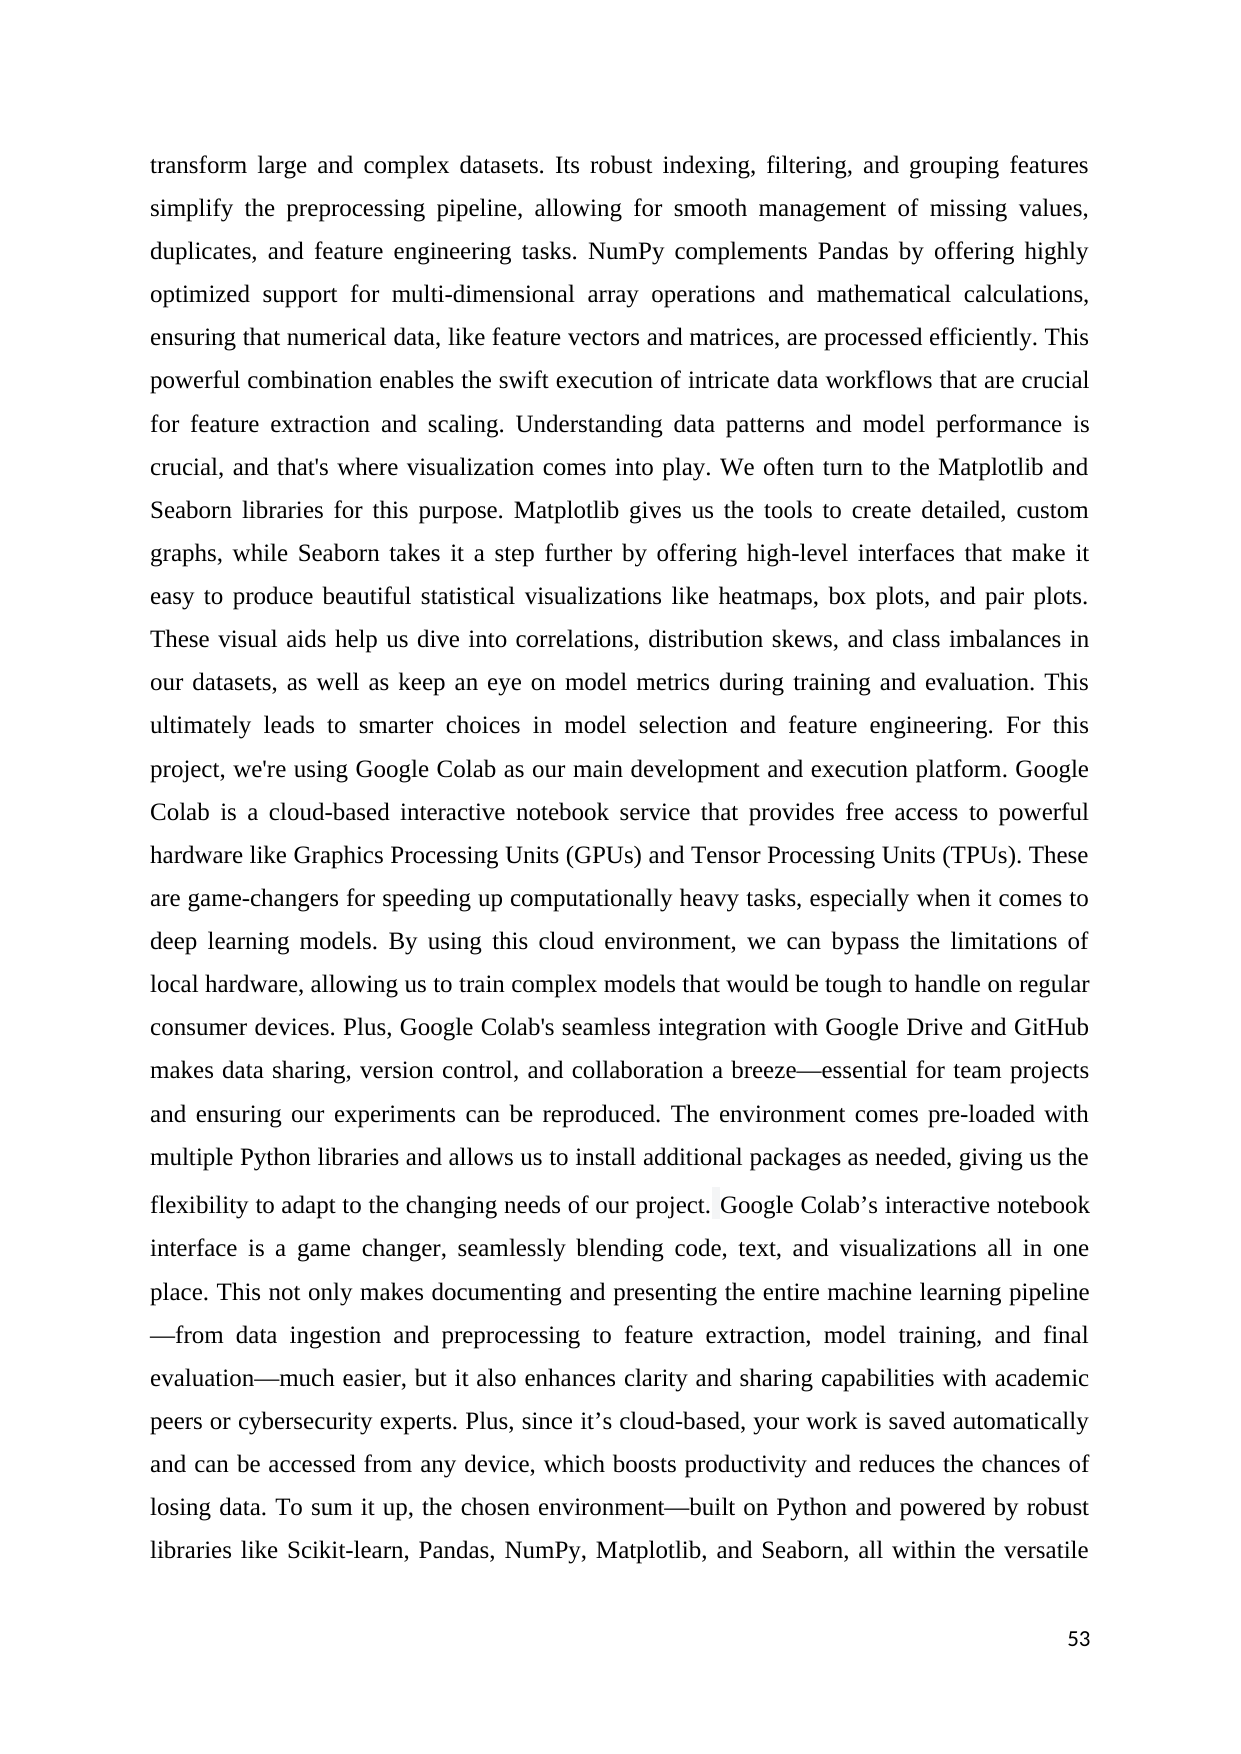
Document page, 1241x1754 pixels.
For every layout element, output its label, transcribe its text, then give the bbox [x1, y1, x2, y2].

subtitle transform large and complex datasets. Its robust indexing, filtering, and grouping features simplify the preprocessing pipeline, allowing for smooth management of missing values, duplicates, and feature engineering tasks. NumPy complements Pandas by offering highly optimized support for multi-dimensional array operations and mathematical calculations, ensuring that numerical data, like feature vectors and matrices, are processed efficiently. This powerful combination enables the swift execution of intricate data workflows that are crucial for feature extraction and scaling. Understanding data patterns and model performance is crucial, and that's where visualization comes into play. We often turn to the Matplotlib and Seaborn libraries for this purpose. Matplotlib gives us the tools to create detailed, custom graphs, while Seaborn takes it a step further by offering high-level interfaces that make it easy to produce beautiful statistical visualizations like heatmaps, box plots, and pair plots. These visual aids help us dive into correlations, distribution skews, and class imbalances in our datasets, as well as keep an eye on model metrics during training and evaluation. This ultimately leads to smarter choices in model selection and feature engineering. For this project, we're using Google Colab as our main development and execution platform. Google Colab is a cloud-based interactive notebook service that provides free access to powerful hardware like Graphics Processing Units (GPUs) and Tensor Processing Units (TPUs). These are game-changers for speeding up computationally heavy tasks, especially when it comes to deep learning models. By using this cloud environment, we can bypass the limitations of local hardware, allowing us to train complex models that would be tough to handle on regular consumer devices. Plus, Google Colab's seamless integration with Google Drive and GitHub makes data sharing, version control, and collaboration a breeze—essential for team projects and ensuring our experiments can be reproduced. The environment comes pre-loaded with multiple Python libraries and allows us to install additional packages as needed, giving us the flexibility to adapt to the changing needs of our project. Google Colab’s interactive notebook interface is a game changer, seamlessly blending code, text, and visualizations all in one place. This not only makes documenting and presenting the entire machine learning pipeline—from data ingestion and preprocessing to feature extraction, model training, and final evaluation—much easier, but it also enhances clarity and sharing capabilities with academic peers or cybersecurity experts. Plus, since it’s cloud-based, your work is saved automatically and can be accessed from any device, which boosts productivity and reduces the chances of losing data. To sum it up, the chosen environment—built on Python and powered by robust libraries like Scikit-learn, Pandas, NumPy, Matplotlib, and Seaborn, all within the versatile [150, 150, 1090, 1564]
